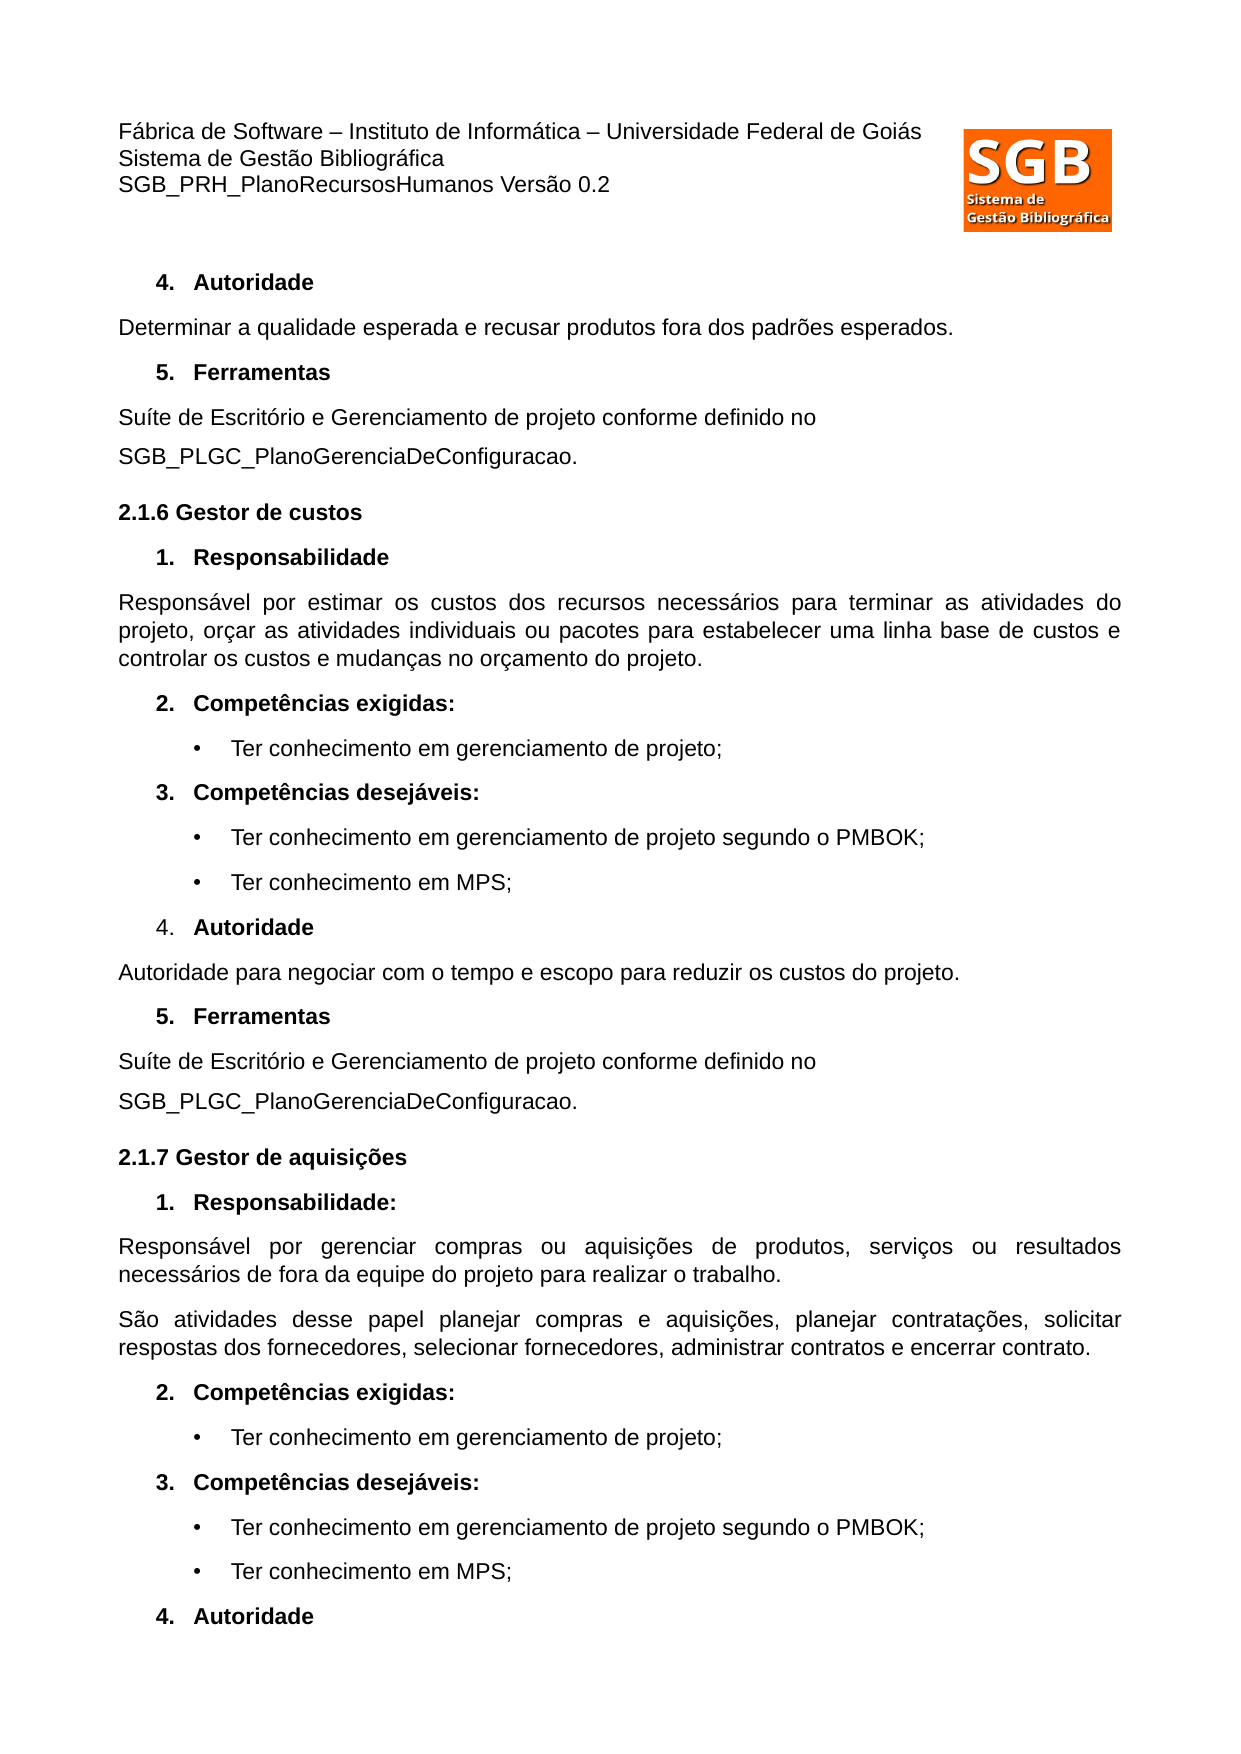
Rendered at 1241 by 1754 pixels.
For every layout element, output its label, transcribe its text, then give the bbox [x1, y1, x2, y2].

text São atividades desse papel planejar compras e aquisições, planejar contratações, solicitar respostas dos fornecedores, selecionar fornecedores, administrar contratos e encerrar contrato. [118, 1306, 1122, 1361]
list Responsabilidade: [156, 1188, 1122, 1215]
list Ter conhecimento em gerenciamento de projeto segundo o PMBOK; [193, 824, 1122, 851]
text Suíte de Escritório e Gerenciamento de projeto conforme definido no SGB_PLGC_PlanoGerenciaDeConfiguracao. [118, 403, 1122, 469]
list Ter conhecimento em gerenciamento de projeto segundo o PMBOK; [193, 1513, 1122, 1540]
picture [963, 129, 1112, 232]
text 2.1.6 Gestor de custos [118, 499, 1122, 526]
list Competências desejáveis: [156, 1469, 1122, 1495]
text Responsável por gerenciar compras ou aquisições de produtos, serviços ou resultados necessários de fora da equipe do projeto para realizar o trabalho. [118, 1233, 1122, 1288]
list Autoridade [156, 269, 1122, 296]
list Competências exigidas: [156, 1379, 1122, 1406]
list Ter conhecimento em MPS; [193, 1558, 1122, 1585]
list Ter conhecimento em gerenciamento de projeto; [193, 734, 1122, 761]
list Competências desejáveis: [156, 779, 1122, 806]
list Ferramentas [156, 359, 1122, 385]
text Responsável por estimar os custos dos recursos necessários para terminar as atividades do projeto, orçar as atividades individuais ou pacotes para estabelecer uma linha base de custos e controlar os custos e mudanças no orçamento do projeto. [118, 589, 1122, 671]
list Autoridade [156, 914, 1122, 940]
list Responsabilidade [156, 544, 1122, 570]
text 2.1.7 Gestor de aquisições [118, 1144, 1122, 1170]
text Suíte de Escritório e Gerenciamento de projeto conforme definido no SGB_PLGC_PlanoGerenciaDeConfiguracao. [118, 1048, 1122, 1114]
list Competências exigidas: [156, 690, 1122, 716]
list Ter conhecimento em gerenciamento de projeto; [193, 1424, 1122, 1450]
text Autoridade para negociar com o tempo e escopo para reduzir os custos do projeto. [118, 958, 1122, 985]
text Determinar a qualidade esperada e recusar produtos fora dos padrões esperados. [118, 314, 1122, 340]
list Ferramentas [156, 1003, 1122, 1030]
list Autoridade [156, 1603, 1122, 1629]
list Ter conhecimento em MPS; [193, 869, 1122, 895]
